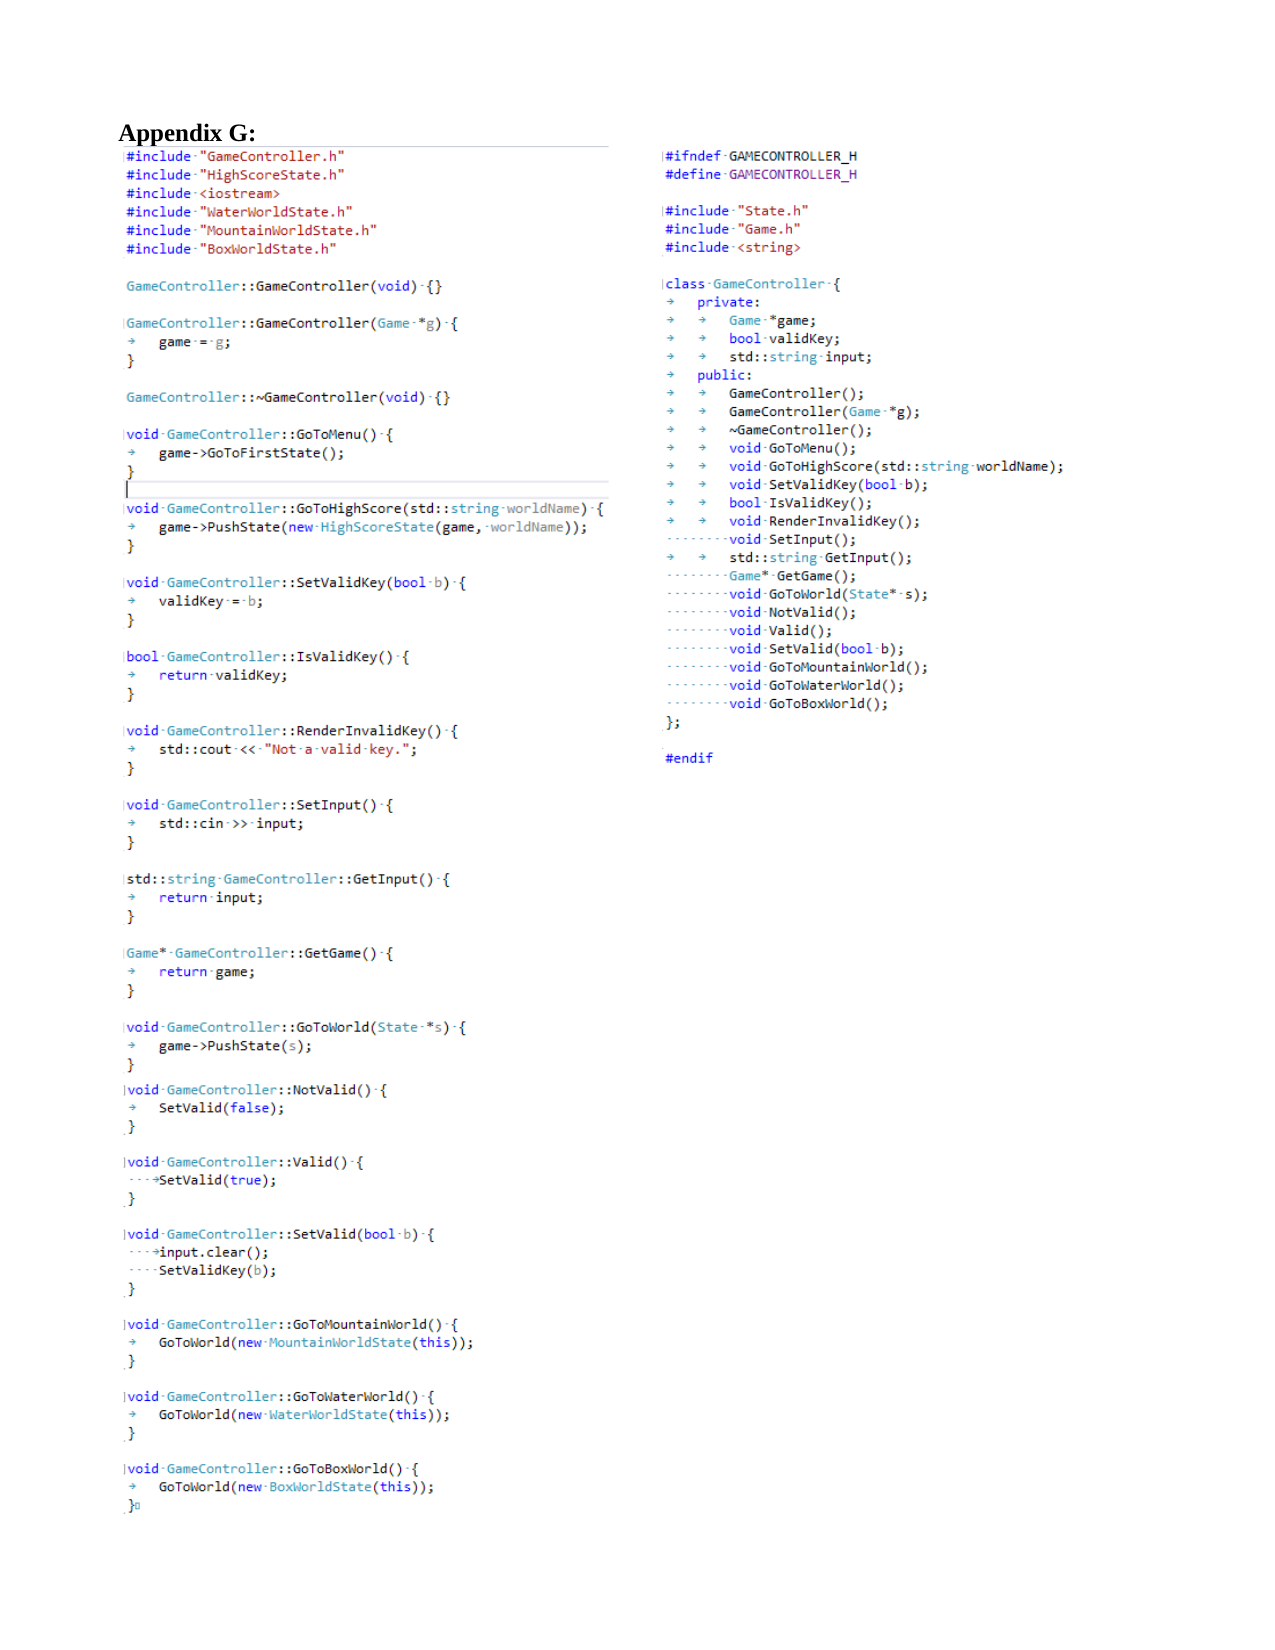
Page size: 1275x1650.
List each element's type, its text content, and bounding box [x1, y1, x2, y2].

list Appendix G: [118, 118, 1157, 147]
picture [123, 1082, 480, 1524]
picture [123, 146, 609, 1077]
picture [662, 147, 1068, 772]
